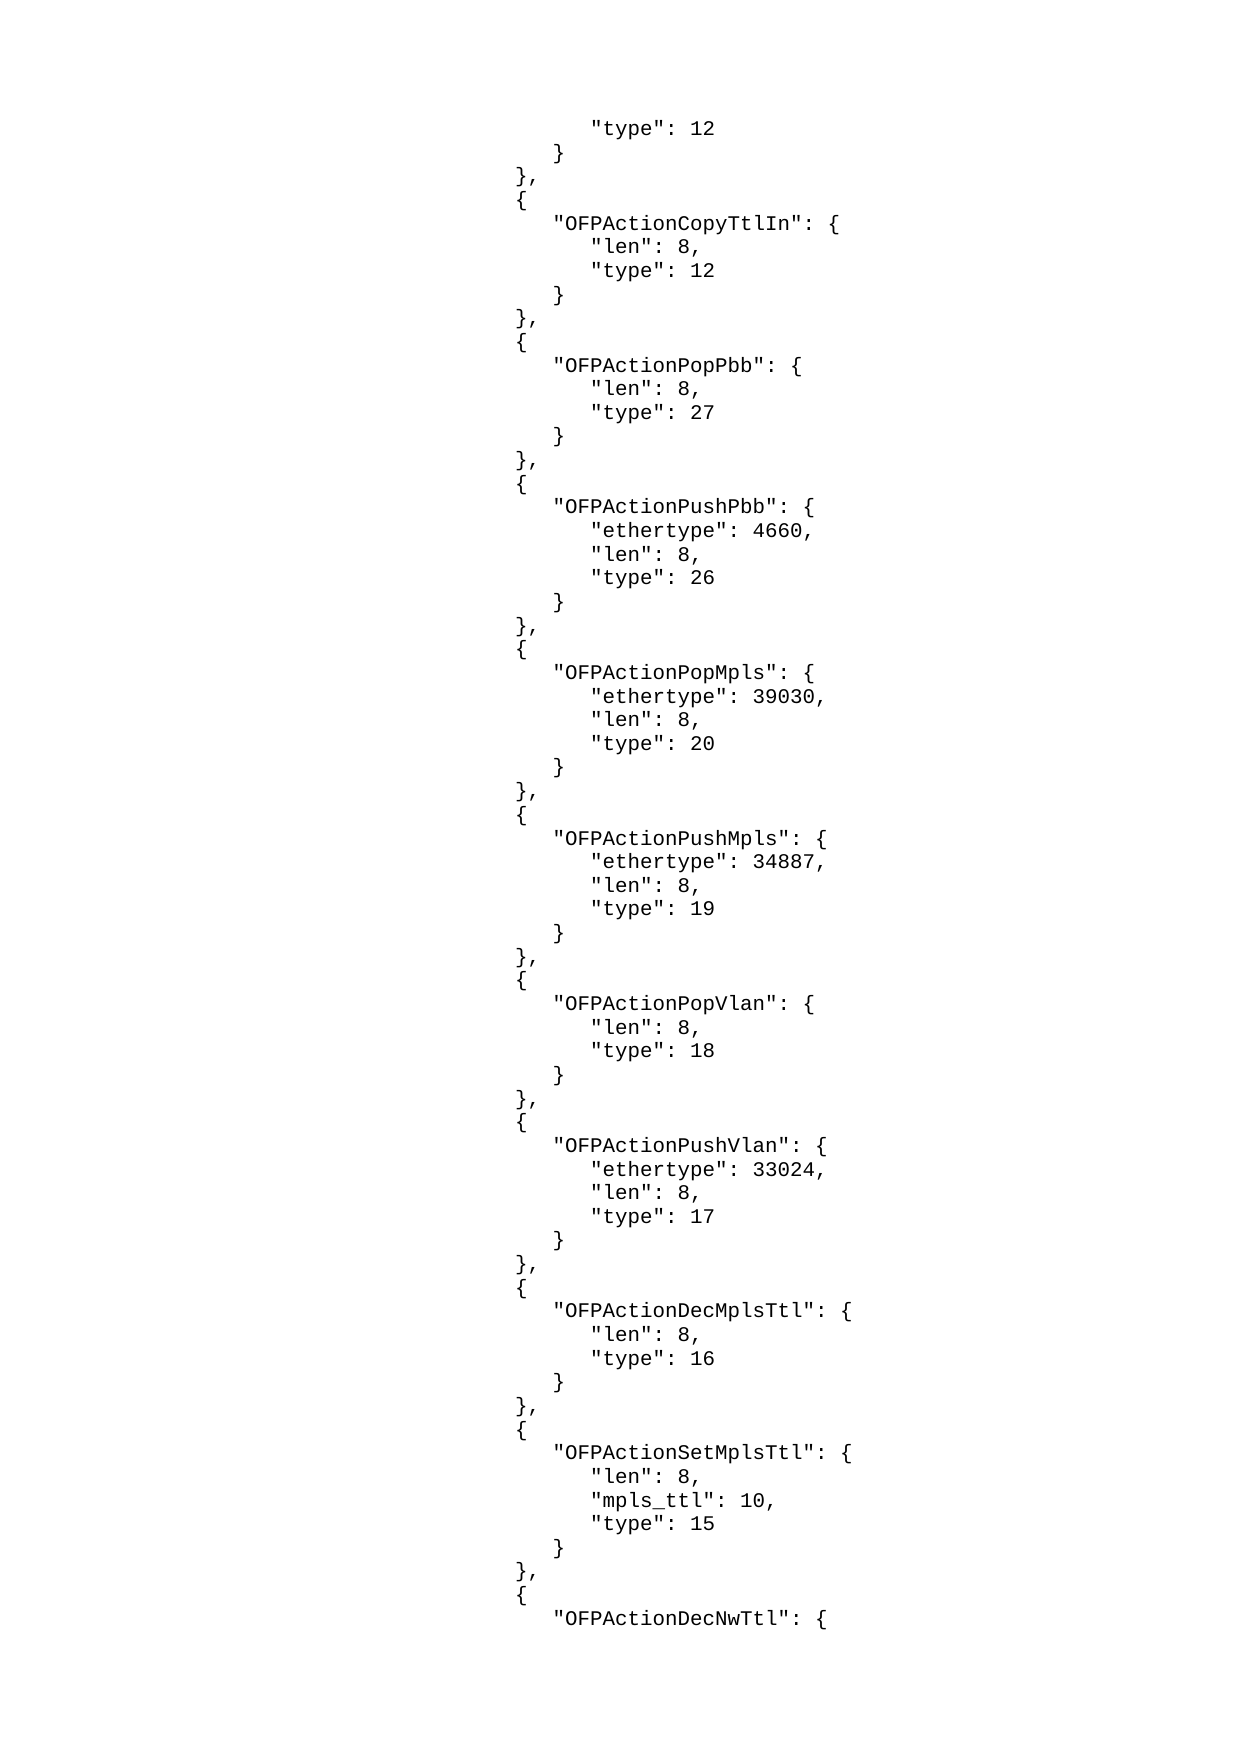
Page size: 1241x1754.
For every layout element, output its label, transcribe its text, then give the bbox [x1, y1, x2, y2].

text }, [177, 449, 1122, 473]
text "type": 15 [177, 1513, 1122, 1537]
text { [177, 1584, 1122, 1608]
text { [177, 1111, 1122, 1135]
text "len": 8, [177, 236, 1122, 260]
text }, [177, 615, 1122, 638]
text "OFPActionPopMpls": { [177, 662, 1122, 686]
text } [177, 1371, 1122, 1395]
text "type": 12 [177, 260, 1122, 284]
text } [177, 757, 1122, 780]
text "type": 20 [177, 733, 1122, 757]
text } [177, 142, 1122, 165]
text "len": 8, [177, 1182, 1122, 1206]
text }, [177, 946, 1122, 969]
text }, [177, 1395, 1122, 1419]
text } [177, 591, 1122, 615]
text } [177, 284, 1122, 307]
text } [177, 426, 1122, 449]
text "type": 26 [177, 567, 1122, 591]
text "len": 8, [177, 1324, 1122, 1348]
text { [177, 969, 1122, 993]
text "OFPActionPopPbb": { [177, 354, 1122, 378]
text } [177, 922, 1122, 946]
text "ethertype": 4660, [177, 520, 1122, 544]
text "type": 12 [177, 118, 1122, 142]
text "OFPActionDecNwTtl": { [177, 1608, 1122, 1631]
text }, [177, 1253, 1122, 1277]
text "mpls_ttl": 10, [177, 1489, 1122, 1513]
text "type": 18 [177, 1040, 1122, 1064]
text "OFPActionPushPbb": { [177, 496, 1122, 520]
text "OFPActionPushVlan": { [177, 1135, 1122, 1158]
text "len": 8, [177, 875, 1122, 898]
text { [177, 804, 1122, 827]
text "type": 27 [177, 402, 1122, 426]
text "type": 17 [177, 1206, 1122, 1229]
text "ethertype": 34887, [177, 851, 1122, 875]
text "ethertype": 39030, [177, 686, 1122, 709]
text "len": 8, [177, 544, 1122, 567]
text } [177, 1229, 1122, 1253]
text "OFPActionPopVlan": { [177, 993, 1122, 1017]
text }, [177, 1561, 1122, 1584]
text { [177, 473, 1122, 496]
text "len": 8, [177, 709, 1122, 733]
text "OFPActionDecMplsTtl": { [177, 1300, 1122, 1324]
text { [177, 1277, 1122, 1300]
text "type": 19 [177, 898, 1122, 922]
text { [177, 189, 1122, 213]
text } [177, 1064, 1122, 1088]
text "ethertype": 33024, [177, 1158, 1122, 1182]
text }, [177, 307, 1122, 331]
text "type": 16 [177, 1348, 1122, 1371]
text }, [177, 165, 1122, 189]
text { [177, 331, 1122, 354]
text { [177, 1419, 1122, 1442]
text }, [177, 780, 1122, 804]
text "len": 8, [177, 1017, 1122, 1040]
text { [177, 638, 1122, 662]
text "OFPActionCopyTtlIn": { [177, 213, 1122, 236]
text "len": 8, [177, 1466, 1122, 1489]
text }, [177, 1088, 1122, 1111]
text "OFPActionSetMplsTtl": { [177, 1442, 1122, 1466]
text "len": 8, [177, 378, 1122, 402]
text "OFPActionPushMpls": { [177, 827, 1122, 851]
text } [177, 1537, 1122, 1561]
